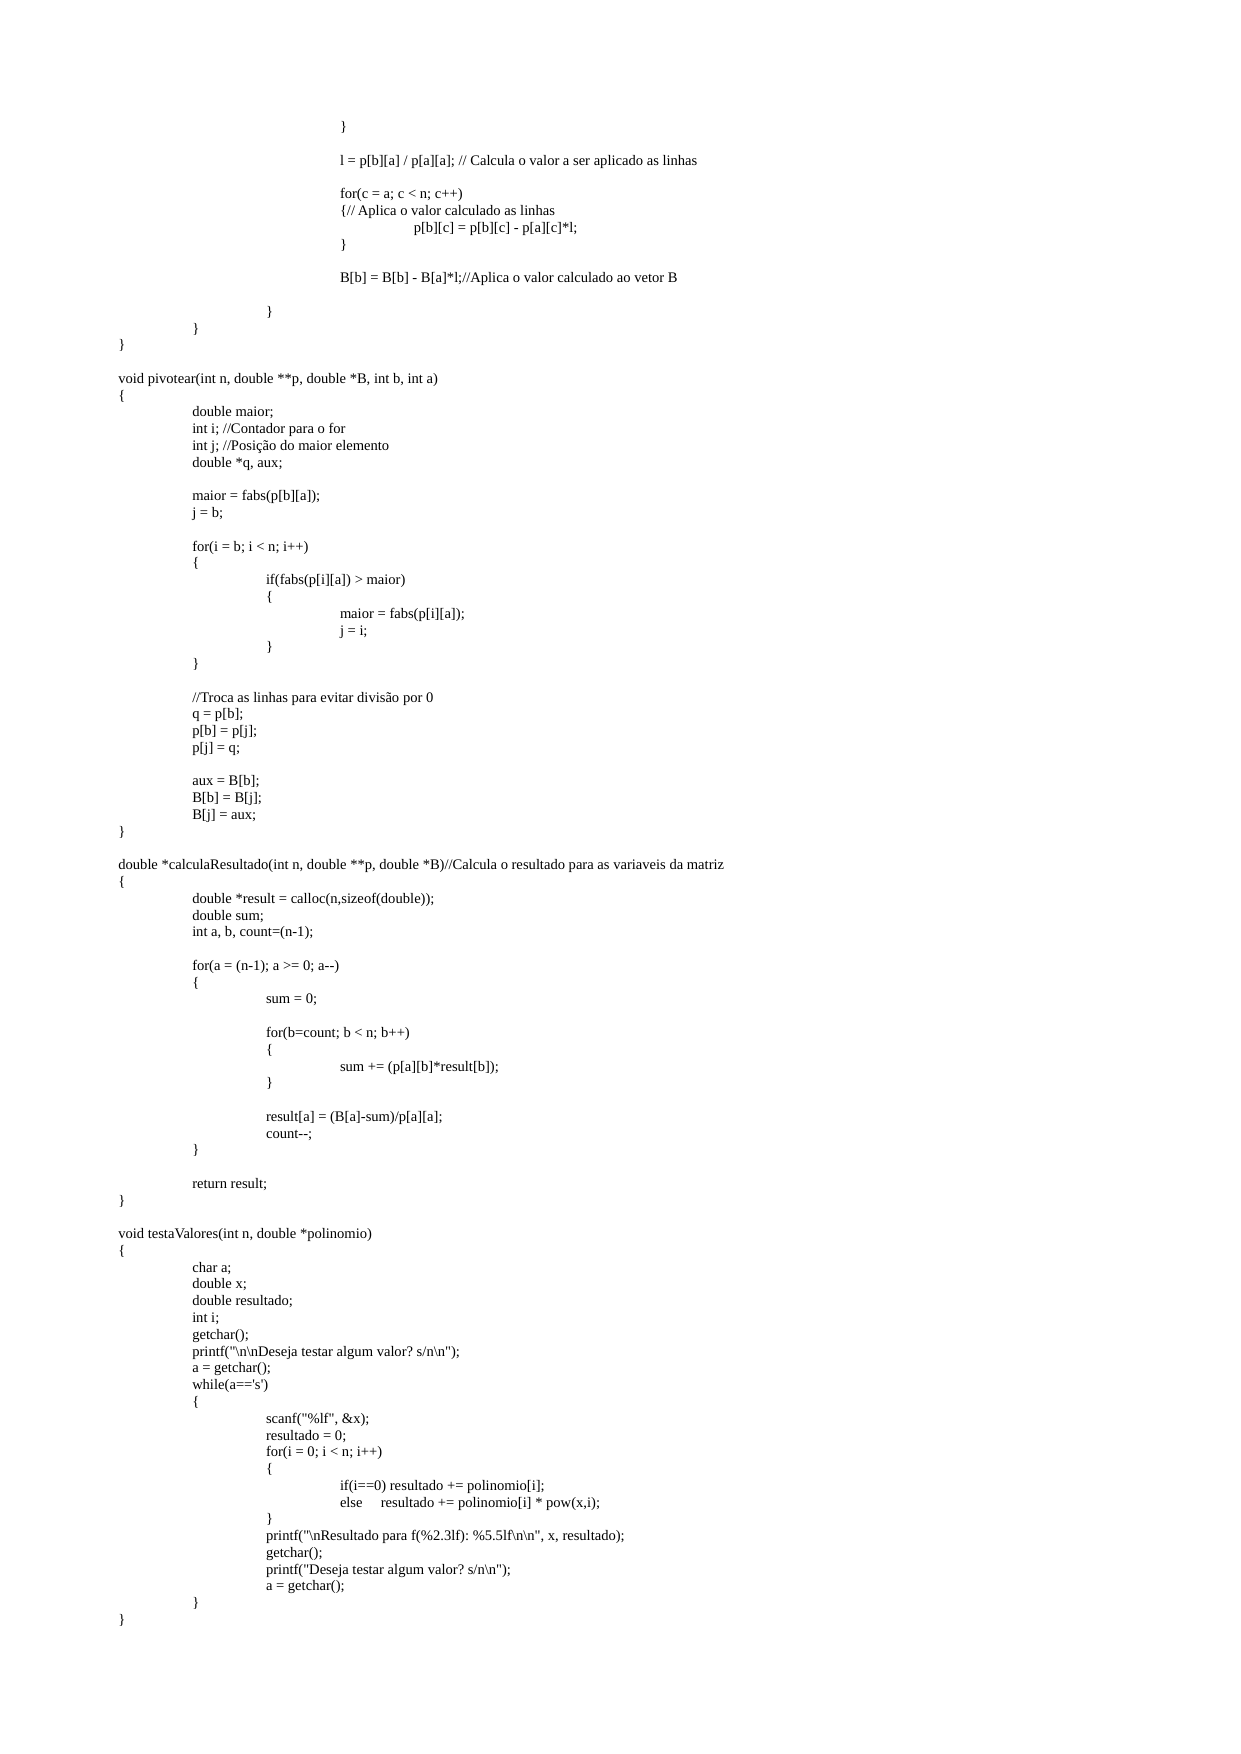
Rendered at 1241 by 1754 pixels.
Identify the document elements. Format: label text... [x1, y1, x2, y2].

text } [118, 638, 1122, 655]
text result[a] = (B[a]-sum)/p[a][a]; [118, 1108, 1122, 1124]
text getchar(); [118, 1544, 1122, 1560]
text for(c = a; c < n; c++) [118, 185, 1122, 202]
text int j; //Posição do maior elemento [118, 437, 1122, 453]
text for(i = 0; i < n; i++) [118, 1443, 1122, 1460]
text sum += (p[a][b]*result[b]); [118, 1057, 1122, 1074]
text } [118, 319, 1122, 336]
text for(i = b; i < n; i++) [118, 537, 1122, 554]
text for(b=count; b < n; b++) [118, 1024, 1122, 1041]
text } [118, 1510, 1122, 1527]
text B[b] = B[b] - B[a]*l;//Aplica o valor calculado ao vetor B [118, 269, 1122, 286]
text } [118, 1594, 1122, 1611]
text getchar(); [118, 1326, 1122, 1342]
text while(a=='s') [118, 1376, 1122, 1393]
text void pivotear(int n, double **p, double *B, int b, int a) [118, 370, 1122, 386]
text } [118, 303, 1122, 319]
text } [118, 1074, 1122, 1091]
text char a; [118, 1258, 1122, 1275]
text resultado = 0; [118, 1426, 1122, 1443]
text a = getchar(); [118, 1359, 1122, 1376]
text { [118, 554, 1122, 571]
text B[b] = B[j]; [118, 789, 1122, 806]
text j = i; [118, 621, 1122, 638]
text if(fabs(p[i][a]) > maior) [118, 571, 1122, 588]
text count--; [118, 1124, 1122, 1141]
text } [118, 1191, 1122, 1208]
text } [118, 118, 1122, 135]
text j = b; [118, 504, 1122, 521]
text else resultado += polinomio[i] * pow(x,i); [118, 1493, 1122, 1510]
text for(a = (n-1); a >= 0; a--) [118, 957, 1122, 973]
text { [118, 386, 1122, 403]
text { [118, 1460, 1122, 1477]
text double *result = calloc(n,sizeof(double)); [118, 889, 1122, 906]
text printf("\n\nDeseja testar algum valor? s/n\n"); [118, 1342, 1122, 1359]
text printf("\nResultado para f(%2.3lf): %5.5lf\n\n", x, resultado); [118, 1527, 1122, 1544]
text } [118, 336, 1122, 353]
text maior = fabs(p[b][a]); [118, 487, 1122, 504]
text } [118, 655, 1122, 672]
text p[b] = p[j]; [118, 722, 1122, 739]
text } [118, 236, 1122, 252]
text double *calculaResultado(int n, double **p, double *B)//Calcula o resultado para as variaveis da matriz [118, 856, 1122, 873]
text a = getchar(); [118, 1577, 1122, 1594]
text double maior; [118, 403, 1122, 420]
text p[j] = q; [118, 739, 1122, 755]
text l = p[b][a] / p[a][a]; // Calcula o valor a ser aplicado as linhas [118, 152, 1122, 168]
text double sum; [118, 906, 1122, 923]
text aux = B[b]; [118, 772, 1122, 789]
text { [118, 973, 1122, 990]
text int i; [118, 1309, 1122, 1326]
text { [118, 588, 1122, 604]
text {// Aplica o valor calculado as linhas [118, 202, 1122, 219]
text if(i==0) resultado += polinomio[i]; [118, 1477, 1122, 1493]
text double resultado; [118, 1292, 1122, 1309]
text printf("Deseja testar algum valor? s/n\n"); [118, 1560, 1122, 1577]
text int a, b, count=(n-1); [118, 923, 1122, 940]
text maior = fabs(p[i][a]); [118, 604, 1122, 621]
text } [118, 822, 1122, 839]
text int i; //Contador para o for [118, 420, 1122, 437]
text double x; [118, 1275, 1122, 1292]
text { [118, 873, 1122, 889]
text //Troca as linhas para evitar divisão por 0 [118, 688, 1122, 705]
text double *q, aux; [118, 453, 1122, 470]
text sum = 0; [118, 990, 1122, 1007]
text { [118, 1242, 1122, 1258]
text } [118, 1141, 1122, 1158]
text scanf("%lf", &x); [118, 1409, 1122, 1426]
text { [118, 1393, 1122, 1409]
text { [118, 1041, 1122, 1057]
text p[b][c] = p[b][c] - p[a][c]*l; [118, 219, 1122, 236]
text void testaValores(int n, double *polinomio) [118, 1225, 1122, 1242]
text B[j] = aux; [118, 806, 1122, 822]
text } [118, 1611, 1122, 1627]
text return result; [118, 1175, 1122, 1191]
text q = p[b]; [118, 705, 1122, 722]
